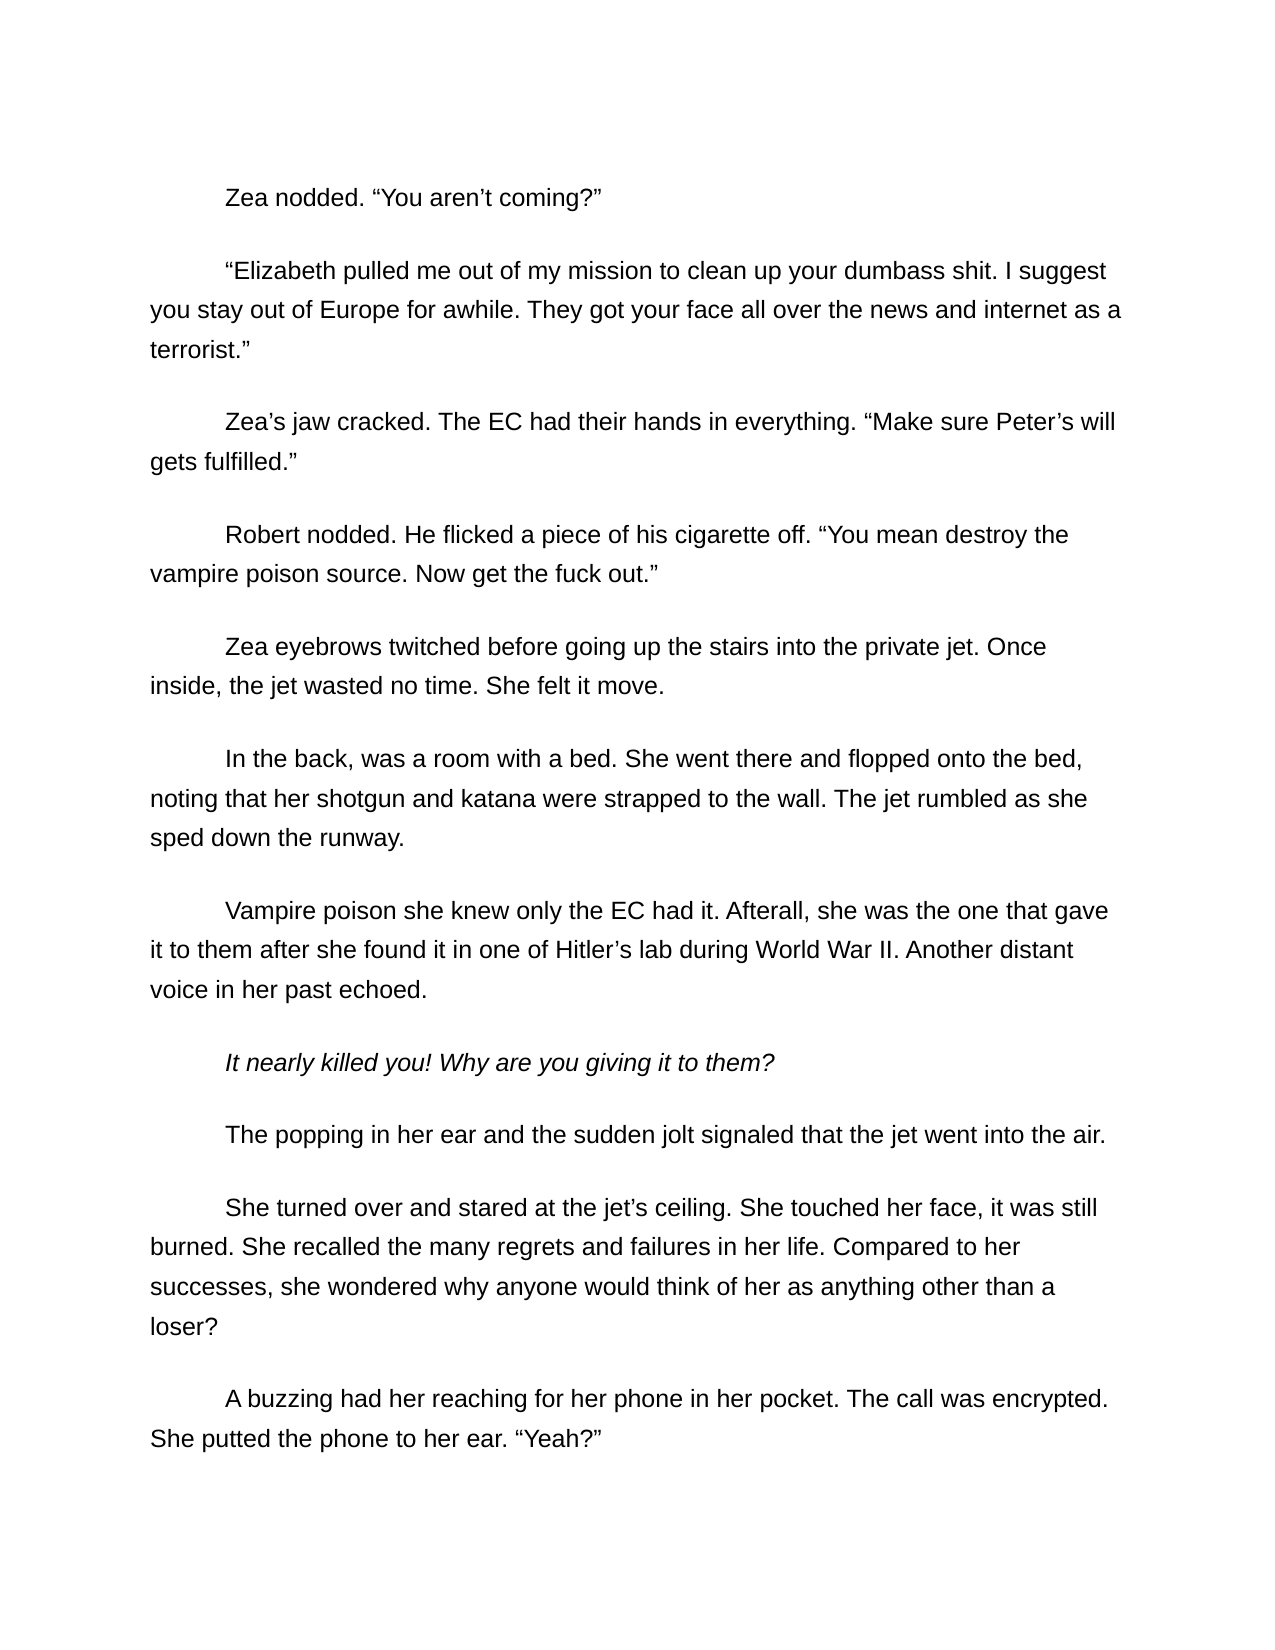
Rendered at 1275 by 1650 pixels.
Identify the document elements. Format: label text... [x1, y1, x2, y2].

text Vampire poison she knew only the EC had it. Afterall, she was the one that gave it to them after she found it in one of Hitler’s lab during World War II. Another distant voice in her past echoed. [150, 896, 1125, 1004]
text A buzzing had her reaching for her phone in her pocket. The call was encrypted. She putted the phone to her ear. “Yeah?” [150, 1384, 1125, 1452]
text Zea nodded. “You aren’t coming?” [150, 183, 1125, 212]
text In the back, was a room with a bed. She went there and flopped onto the bed, noting that her shotgun and katana were strapped to the wall. The jet rumbled as she sped down the runway. [150, 744, 1125, 852]
text Zea eyebrows twitched before going up the stairs into the private jet. Once inside, the jet wasted no time. She felt it move. [150, 632, 1125, 700]
text She turned over and stared at the jet’s ceiling. She touched her face, it was still burned. She recalled the many regrets and failures in her life. Compared to her successes, she wondered why anyone would think of her as anything other than a loser? [150, 1193, 1125, 1340]
text Robert nodded. He flicked a piece of his cigarette off. “You mean destroy the vampire poison source. Now get the fuck out.” [150, 519, 1125, 588]
text Zea’s jaw cracked. The EC had their hands in everything. “Make sure Peter’s will gets fulfilled.” [150, 407, 1125, 476]
text “Elizabeth pulled me out of my mission to clean up your dumbass shit. I suggest you stay out of Europe for awhile. They got your face all over the news and internet as a terrorist.” [150, 256, 1125, 363]
text The popping in her ear and the sudden jolt signaled that the jet went into the air. [150, 1120, 1125, 1149]
text It nearly killed you! Why are you giving it to them? [150, 1047, 1125, 1076]
